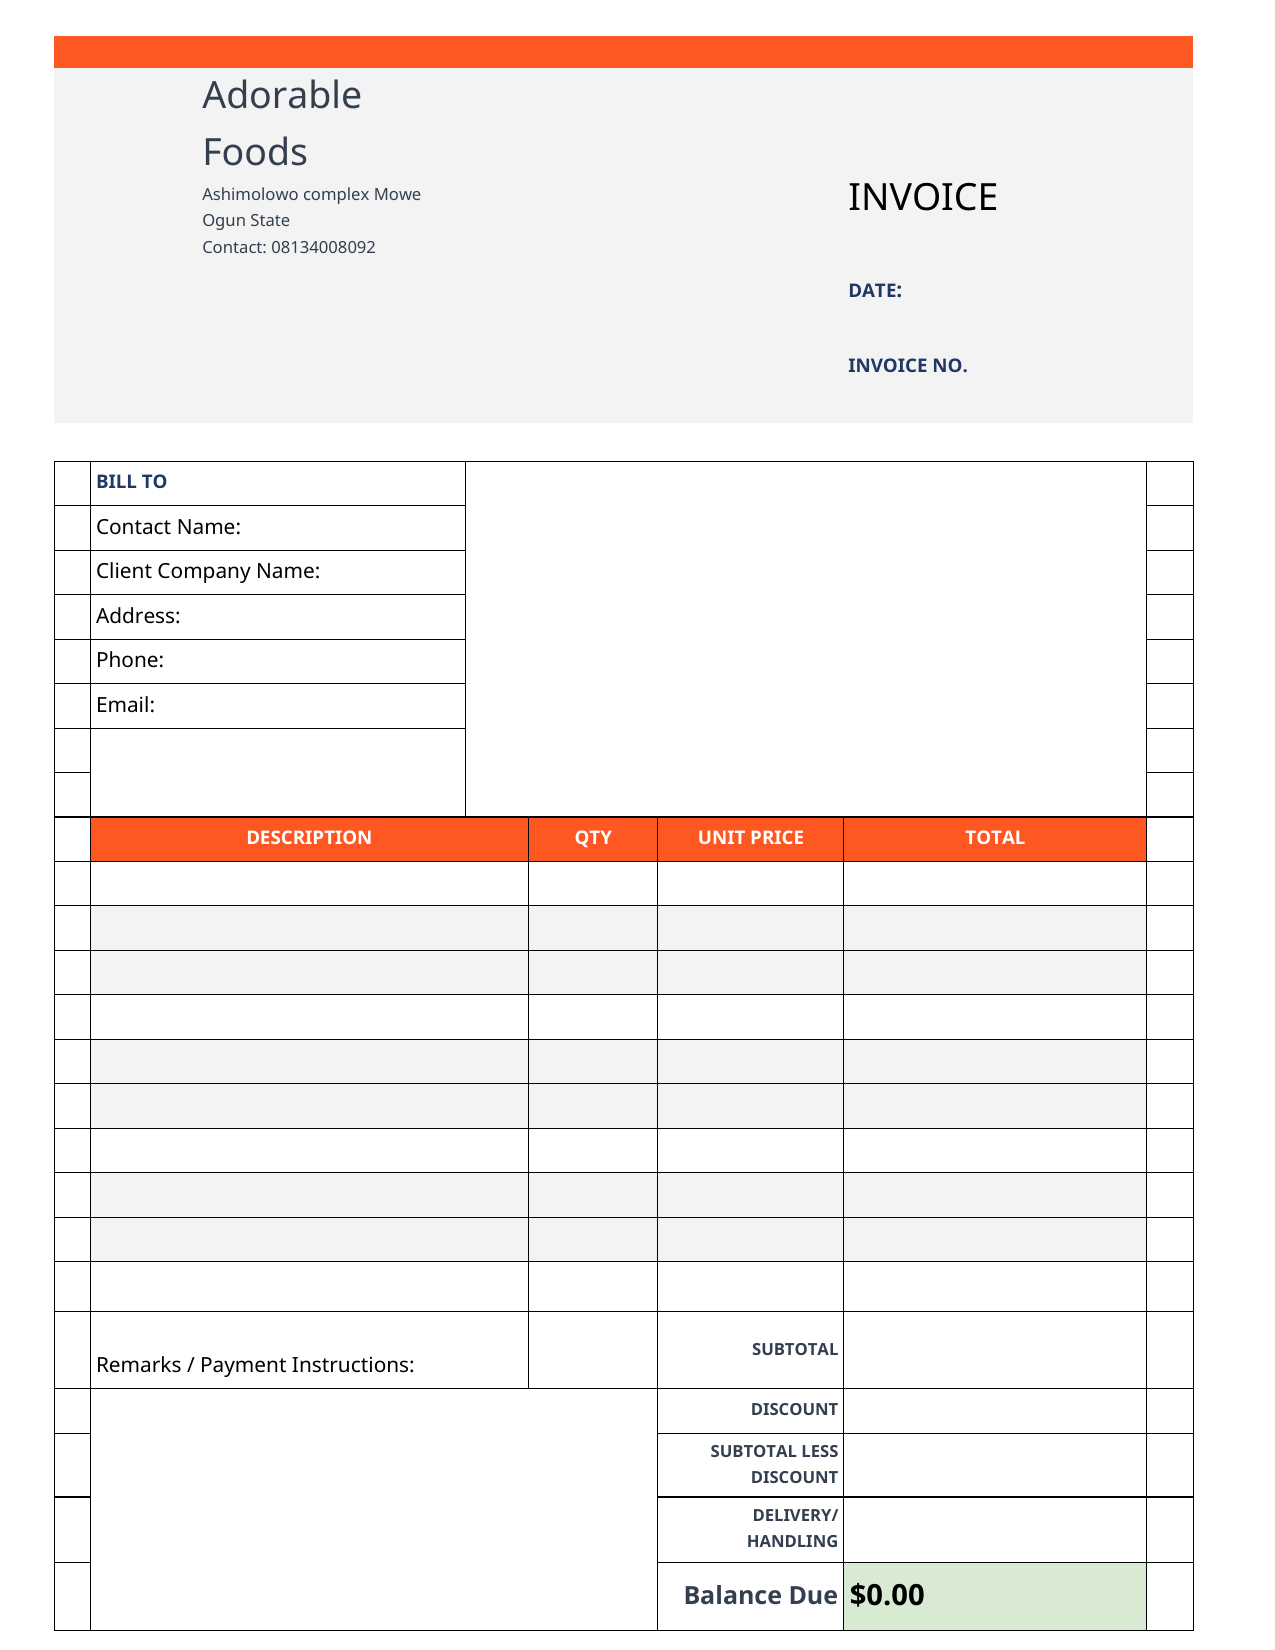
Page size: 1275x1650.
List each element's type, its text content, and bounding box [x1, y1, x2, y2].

table_cell [198, 311, 465, 348]
table_cell [55, 1434, 90, 1496]
table_cell Remarks / Payment Instructions: [91, 1312, 528, 1388]
table_cell [198, 273, 465, 311]
table_cell [1147, 773, 1193, 816]
table_cell [1147, 551, 1193, 594]
table_cell [844, 1389, 1146, 1432]
table_cell [1147, 1389, 1193, 1432]
table_cell [529, 951, 657, 994]
table_cell BILL TO [91, 462, 465, 505]
table_cell [658, 125, 844, 183]
table_cell Contact Name: [91, 506, 465, 549]
table_cell [1147, 1498, 1193, 1562]
table_cell [465, 125, 528, 183]
table_cell [55, 506, 90, 549]
table_cell [658, 951, 843, 994]
table_cell [1147, 906, 1193, 950]
table_cell [844, 862, 1146, 905]
table_cell [528, 183, 658, 236]
table_cell SUBTOTAL [658, 1312, 843, 1388]
table_cell DESCRIPTION [91, 818, 528, 861]
table_cell [55, 818, 90, 861]
table_cell [844, 995, 1146, 1039]
table_cell [55, 1173, 90, 1217]
table_cell NGN [844, 1563, 1146, 1630]
table_cell [91, 729, 465, 816]
table_cell [465, 348, 528, 386]
table_cell [1147, 995, 1193, 1039]
table_cell [529, 862, 657, 905]
table_cell [54, 236, 90, 273]
table_cell QTY [529, 818, 657, 861]
table_cell [1146, 183, 1193, 236]
table_cell [658, 386, 844, 423]
table_cell [54, 423, 90, 461]
table_cell [91, 862, 528, 905]
table_cell [55, 1563, 90, 1630]
table_cell [844, 1498, 1146, 1562]
table_cell [529, 906, 657, 950]
table_cell [1147, 684, 1193, 727]
table_cell [91, 1084, 528, 1128]
table_cell [658, 1262, 843, 1311]
table_cell [54, 386, 90, 423]
table_cell [844, 1129, 1146, 1172]
table_cell Foods [198, 125, 465, 183]
table_cell [844, 1312, 1146, 1388]
table_cell [844, 1084, 1146, 1128]
table_cell Address: [91, 595, 465, 638]
table_cell [54, 125, 90, 183]
table_cell [1147, 862, 1193, 905]
table_cell [1146, 386, 1193, 423]
table_cell [91, 1218, 528, 1261]
table_cell [91, 1389, 657, 1630]
table_cell [55, 595, 90, 638]
table_cell Adorable [198, 68, 465, 125]
table_cell [1147, 1173, 1193, 1217]
table_cell [844, 1173, 1146, 1217]
table_cell Client Company Name: [91, 551, 465, 594]
table_cell [844, 386, 1146, 423]
table_cell [1146, 423, 1193, 461]
table_cell [844, 1434, 1146, 1496]
table_cell [529, 1040, 657, 1083]
table_cell [55, 1129, 90, 1172]
table_header [658, 36, 844, 68]
table_cell DELIVERY/HANDLING [658, 1498, 843, 1562]
table_cell [55, 551, 90, 594]
table_cell [54, 348, 90, 386]
table_cell [1147, 1262, 1193, 1311]
table_cell INVOICE [844, 125, 1146, 273]
table_cell TOTAL [844, 818, 1146, 861]
table_cell [55, 906, 90, 950]
table_cell [91, 1040, 528, 1083]
table_cell [1146, 348, 1193, 386]
table_cell [528, 348, 658, 386]
table_cell [658, 1040, 843, 1083]
table_cell [1146, 125, 1193, 183]
table_cell [658, 862, 843, 905]
table_header [528, 36, 658, 68]
table_cell [658, 1218, 843, 1261]
table_cell [55, 1218, 90, 1261]
table_cell [1147, 951, 1193, 994]
table_cell [658, 1129, 843, 1172]
table_header [1146, 36, 1193, 68]
table_cell SUBTOTAL LESS DISCOUNT [658, 1434, 843, 1496]
table_cell [55, 684, 90, 727]
table_cell [1147, 506, 1193, 549]
table_cell [55, 1262, 90, 1311]
table_cell [658, 183, 844, 236]
table_cell [529, 1312, 657, 1388]
table_header [198, 36, 465, 68]
table_cell [1147, 1129, 1193, 1172]
table_cell [658, 906, 843, 950]
table_cell [529, 1262, 657, 1311]
table_cell [658, 311, 844, 348]
table_cell [1146, 311, 1193, 348]
table_cell [1146, 273, 1193, 311]
table_cell [1147, 1218, 1193, 1261]
table_cell [465, 386, 528, 423]
table_cell [198, 348, 465, 386]
table_cell [90, 423, 1146, 461]
table_cell [528, 125, 658, 183]
table_cell [55, 462, 90, 505]
table_cell [1147, 1563, 1193, 1630]
table_cell [91, 1129, 528, 1172]
table_cell [54, 311, 90, 348]
table_cell [465, 183, 528, 236]
table_cell [55, 1498, 90, 1562]
table_cell [528, 386, 658, 423]
table_cell [55, 1312, 90, 1388]
table_cell [1147, 640, 1193, 683]
table_cell [91, 906, 528, 950]
table_cell [91, 995, 528, 1039]
table_cell [844, 906, 1146, 950]
table_cell [658, 995, 843, 1039]
table_cell UNIT PRICE [658, 818, 843, 861]
table_cell [658, 1173, 843, 1217]
table_cell [90, 68, 198, 423]
table_header [844, 36, 1146, 68]
table_cell [658, 68, 844, 125]
table_cell [55, 1389, 90, 1432]
table_cell [91, 951, 528, 994]
table_cell DISCOUNT [658, 1389, 843, 1432]
table_cell [91, 1173, 528, 1217]
table_cell [528, 236, 658, 273]
table_cell Email: [91, 684, 465, 727]
table_cell [55, 995, 90, 1039]
table_cell [658, 348, 844, 386]
table_cell [465, 68, 528, 125]
table_cell [55, 1084, 90, 1128]
table_cell [55, 862, 90, 905]
table_cell [54, 183, 90, 236]
table_cell [91, 1262, 528, 1311]
table_cell [55, 951, 90, 994]
table_cell Contact: 08134008092 [198, 236, 465, 273]
table_cell [1147, 1084, 1193, 1128]
table_cell [466, 462, 1146, 816]
table_cell [1146, 68, 1193, 125]
table_cell [54, 273, 90, 311]
table_cell [465, 311, 528, 348]
table_cell Balance Due [658, 1563, 843, 1630]
table_cell Ashimolowo complex Mowe Ogun State [198, 183, 465, 236]
table_cell [1147, 462, 1193, 505]
table_cell [465, 236, 528, 273]
table_cell [1147, 1434, 1193, 1496]
table_cell [658, 273, 844, 311]
table_cell [529, 1173, 657, 1217]
table_cell [198, 386, 465, 423]
table_cell [55, 729, 90, 772]
table_cell [1147, 729, 1193, 772]
table_cell [529, 1084, 657, 1128]
table_cell [55, 640, 90, 683]
table_cell [54, 68, 90, 125]
table_cell [844, 1040, 1146, 1083]
table_cell [55, 773, 90, 816]
table_cell [528, 273, 658, 311]
table_cell [844, 311, 1146, 348]
table_cell [1147, 595, 1193, 638]
table_cell [844, 1262, 1146, 1311]
table_header [54, 36, 90, 68]
table_cell [529, 1218, 657, 1261]
table_cell [528, 311, 658, 348]
table_cell [529, 1129, 657, 1172]
table_cell [1147, 1312, 1193, 1388]
table_cell Phone: [91, 640, 465, 683]
table_cell [844, 1218, 1146, 1261]
table_header [465, 36, 528, 68]
table_cell [1146, 236, 1193, 273]
table_cell DATE: [844, 273, 1146, 311]
table_cell [844, 68, 1146, 125]
table_header [90, 36, 198, 68]
table_cell [1147, 818, 1193, 861]
table_cell [1147, 1040, 1193, 1083]
table_cell [528, 68, 658, 125]
table_cell [465, 273, 528, 311]
table_cell [55, 1040, 90, 1083]
table_cell INVOICE NO. [844, 348, 1146, 386]
table_cell [658, 236, 844, 273]
table_cell [529, 995, 657, 1039]
table_cell [844, 951, 1146, 994]
table_cell [658, 1084, 843, 1128]
